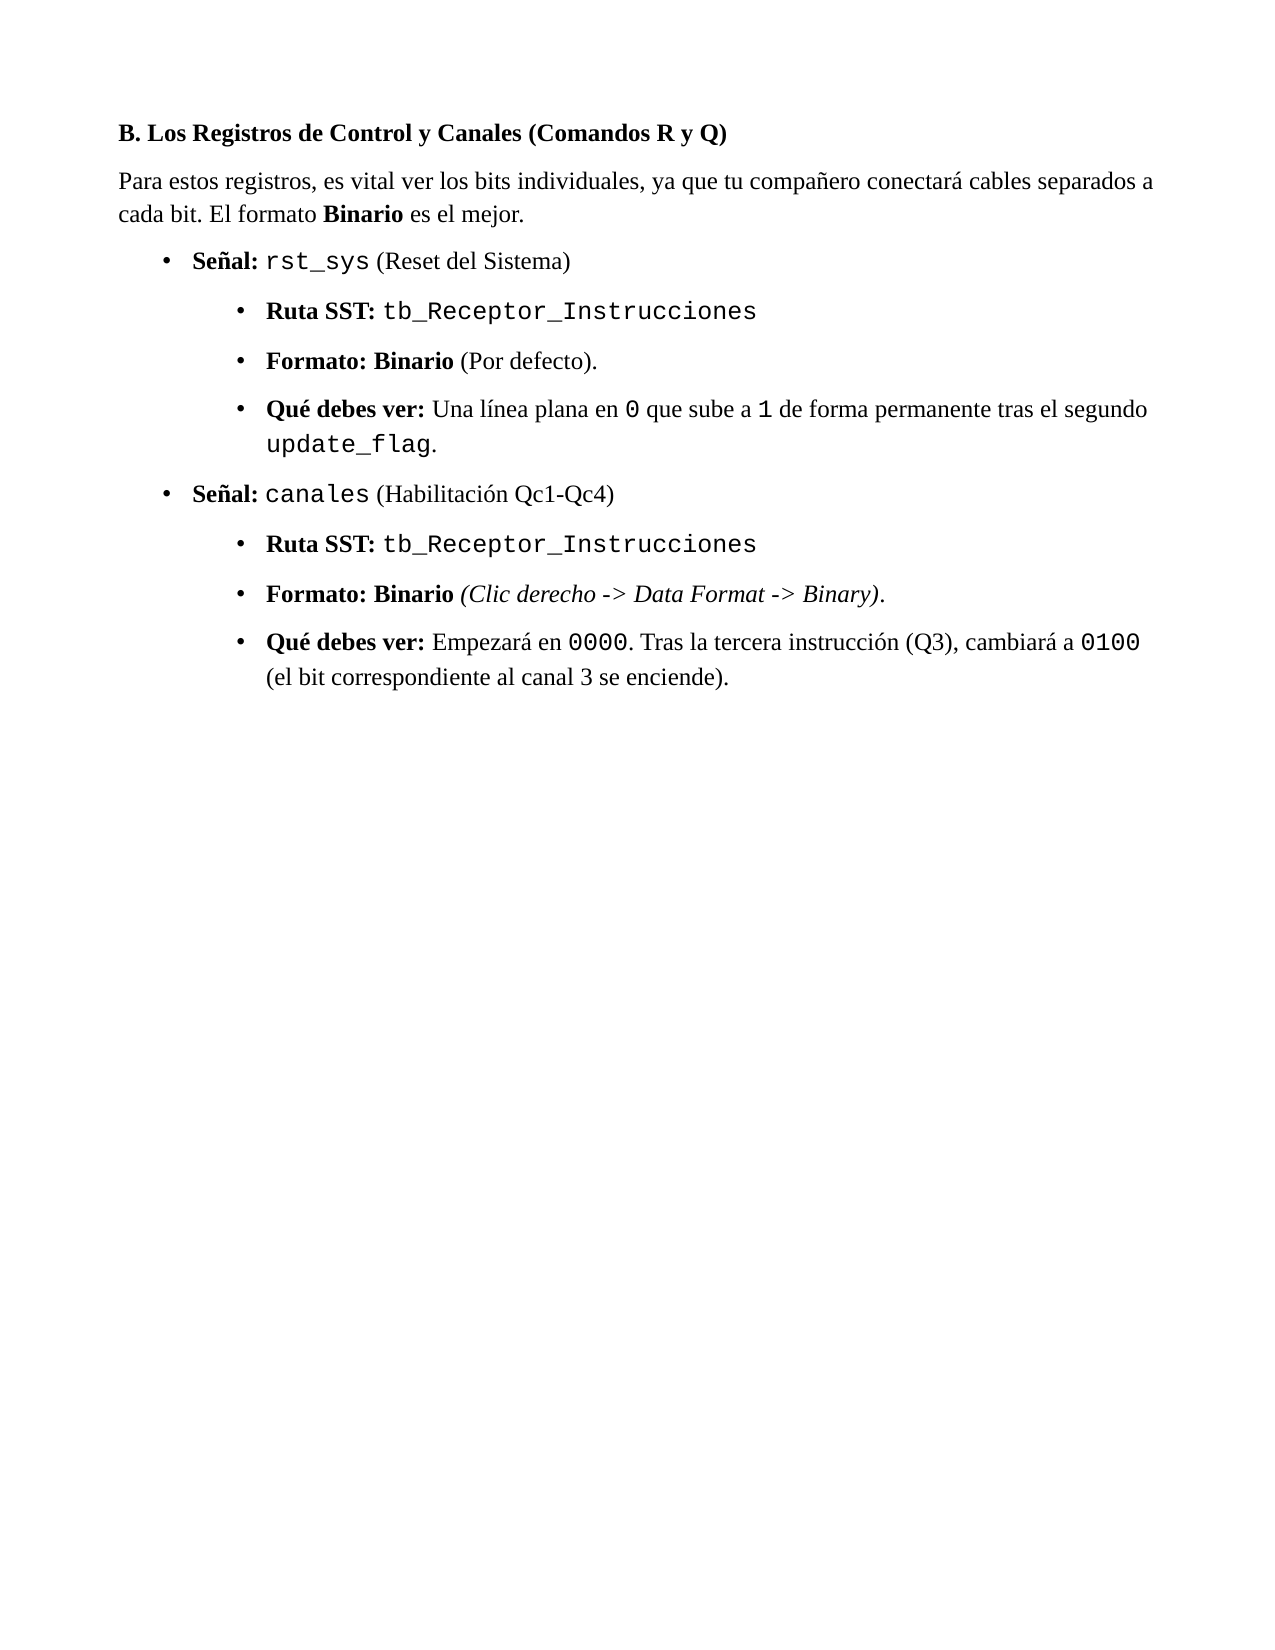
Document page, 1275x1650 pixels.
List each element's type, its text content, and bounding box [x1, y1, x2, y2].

list Formato: Binario (Por defecto). [236, 346, 1157, 375]
subtitle B. Los Registros de Control y Canales (Comandos R y Q) [118, 118, 1157, 147]
list Ruta SST: tb_Receptor_Instrucciones [236, 529, 1157, 560]
list Señal: rst_sys (Reset del Sistema) [162, 246, 1157, 277]
list Señal: canales (Habilitación Qc1-Qc4) [162, 479, 1157, 510]
list Formato: Binario (Clic derecho -> Data Format -> Binary). [236, 579, 1157, 608]
text Para estos registros, es vital ver los bits individuales, ya que tu compañero conectará cables separados a cada bit. El formato Binario es el mejor. [118, 166, 1157, 227]
list Qué debes ver: Una línea plana en 0 que sube a 1 de forma permanente tras el segundo update_flag. [236, 394, 1157, 460]
list Qué debes ver: Empezará en 0000. Tras la tercera instrucción (Q3), cambiará a 0100 (el bit correspondiente al canal 3 se enciende). [236, 627, 1157, 691]
list Ruta SST: tb_Receptor_Instrucciones [236, 296, 1157, 327]
